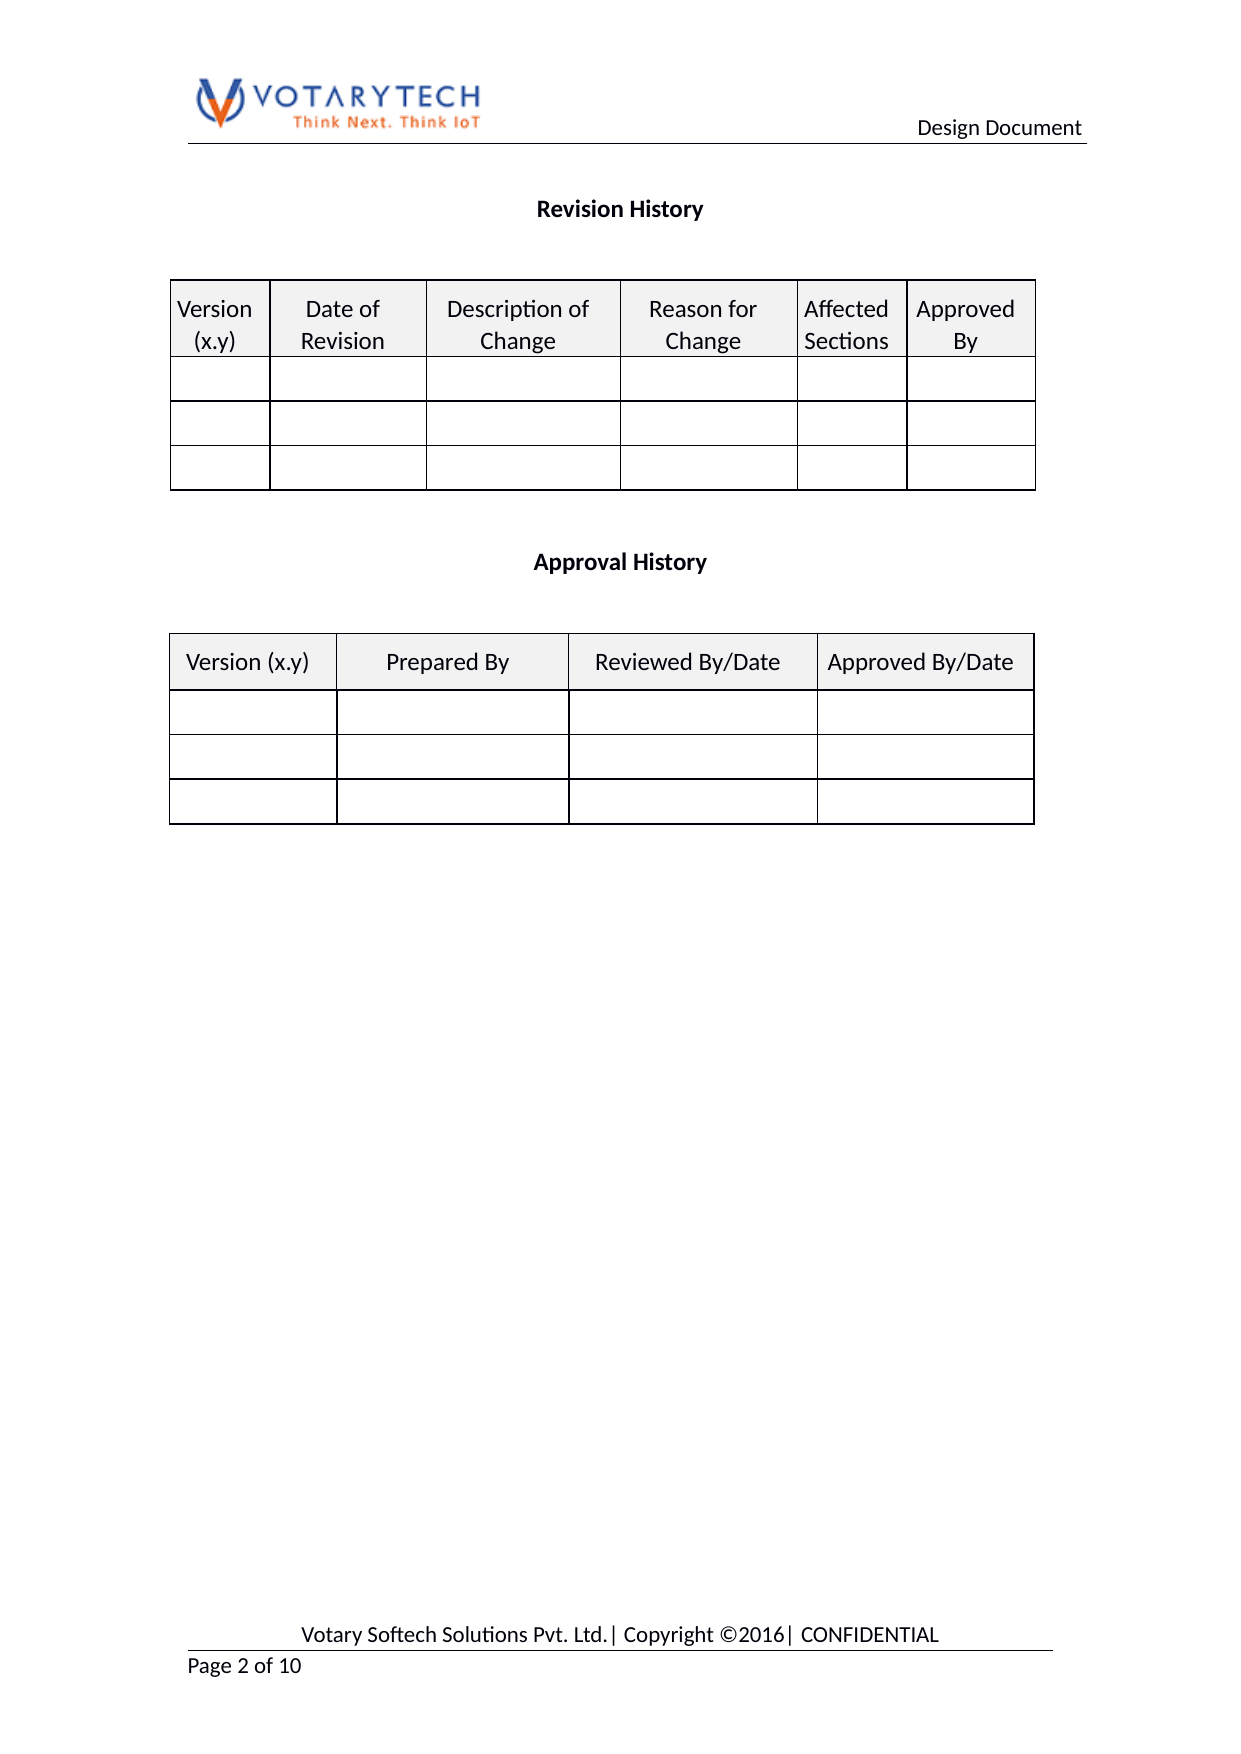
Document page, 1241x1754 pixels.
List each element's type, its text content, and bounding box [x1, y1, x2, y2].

picture [187, 75, 488, 135]
table_cell [170, 735, 336, 778]
table_cell [271, 402, 426, 445]
table_header Affected Sections [798, 281, 906, 356]
table_cell [171, 357, 269, 400]
table_cell [908, 357, 1035, 400]
table_cell [271, 446, 426, 489]
table_header Date of Revision [271, 281, 426, 356]
table_cell [170, 691, 336, 734]
table_header Reason for Change [621, 281, 797, 356]
table_cell [427, 446, 620, 489]
table_cell [570, 691, 817, 734]
table_cell [338, 691, 568, 734]
table_cell [271, 357, 426, 400]
table_cell [621, 402, 797, 445]
text Revision History [187, 193, 1053, 223]
table_cell [338, 735, 568, 778]
table_cell [621, 446, 797, 489]
table_cell [570, 780, 817, 823]
table_cell [338, 780, 568, 823]
table_header Reviewed By/Date [569, 634, 817, 689]
table_cell [798, 402, 906, 445]
table_cell [908, 402, 1035, 445]
table_cell [170, 780, 336, 823]
table_header Approved By/Date [818, 634, 1033, 689]
table_cell [171, 446, 269, 489]
table_cell [171, 402, 269, 445]
table_header Description of Change [427, 281, 620, 356]
table_cell [621, 357, 797, 400]
table_cell [818, 735, 1033, 778]
table_cell [570, 735, 817, 778]
table_cell [427, 357, 620, 400]
table_cell [908, 446, 1035, 489]
table_cell [818, 780, 1033, 823]
table_header Version (x.y) [170, 634, 336, 689]
table_cell [798, 357, 906, 400]
table_cell [427, 402, 620, 445]
table_header Approved By [908, 281, 1035, 356]
table_header Prepared By [337, 634, 568, 689]
table_header Version (x.y) [171, 281, 269, 356]
table_cell [798, 446, 906, 489]
table_cell [818, 691, 1033, 734]
text Approval History [187, 546, 1053, 577]
